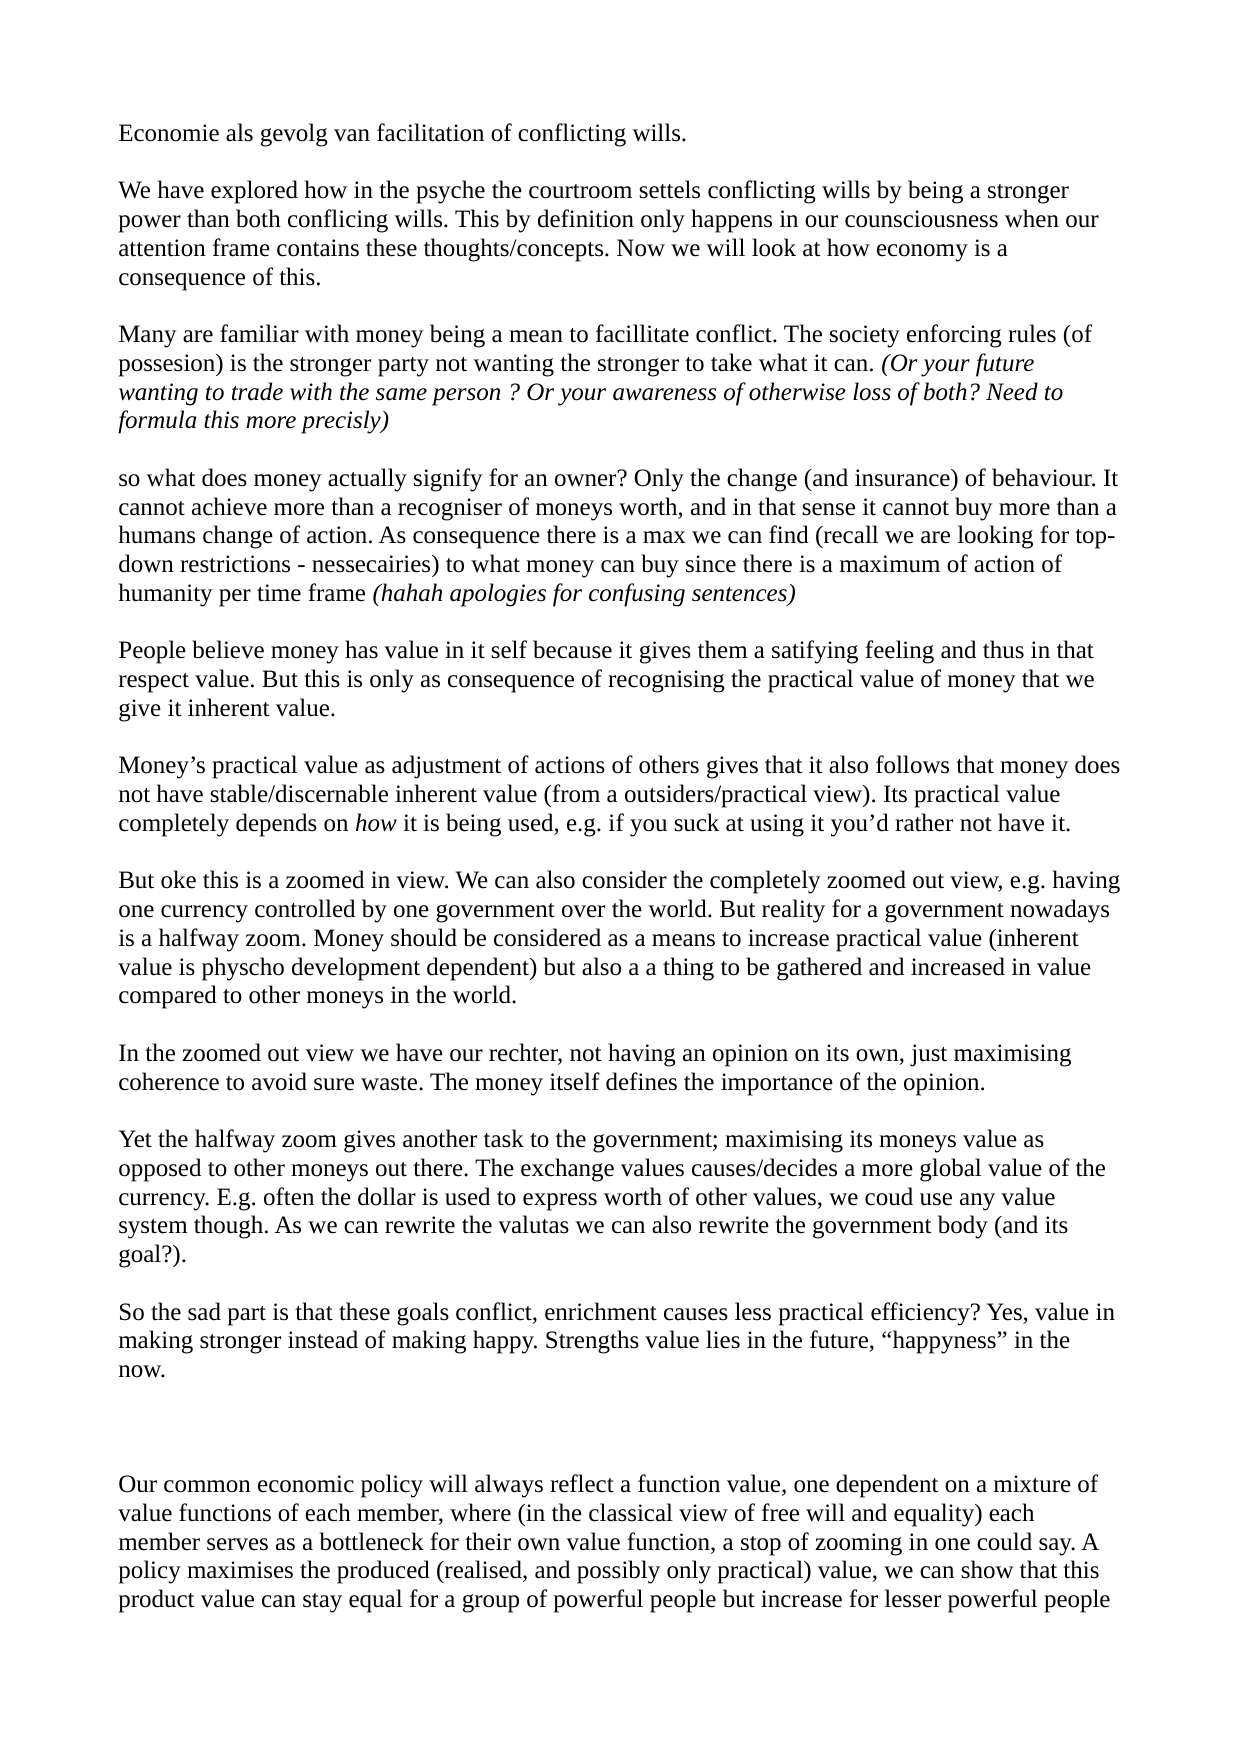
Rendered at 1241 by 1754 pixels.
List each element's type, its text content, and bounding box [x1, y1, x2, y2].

text Yet the halfway zoom gives another task to the government; maximising its moneys value as opposed to other moneys out there. The exchange values causes/decides a more global value of the currency. E.g. often the dollar is used to express worth of other values, we coud use any value system though. As we can rewrite the valutas we can also rewrite the government body (and its goal?). [118, 1124, 1122, 1268]
text So the sad part is that these goals conflict, enrichment causes less practical efficiency? Yes, value in making stronger instead of making happy. Strengths value lies in the future, “happyness” in the now. [118, 1297, 1122, 1383]
text so what does money actually signify for an owner? Only the change (and insurance) of behaviour. It cannot achieve more than a recogniser of moneys worth, and in that sense it cannot buy more than a humans change of action. As consequence there is a max we can find (recall we are looking for top-down restrictions - nessecairies) to what money can buy since there is a maximum of action of humanity per time frame (hahah apologies for confusing sentences) [118, 463, 1122, 607]
text Our common economic policy will always reflect a function value, one dependent on a mixture of value functions of each member, where (in the classical view of free will and equality) each member serves as a bottleneck for their own value function, a stop of zooming in one could say. A policy maximises the produced (realised, and possibly only practical) value, we can show that this product value can stay equal for a group of powerful people but increase for lesser powerful people [118, 1469, 1122, 1613]
text But oke this is a zoomed in view. We can also consider the completely zoomed out view, e.g. having one currency controlled by one government over the world. But reality for a government nowadays is a halfway zoom. Money should be considered as a means to increase practical value (inherent value is physcho development dependent) but also a a thing to be gathered and increased in value compared to other moneys in the world. [118, 866, 1122, 1009]
text We have explored how in the psyche the courtroom settels conflicting wills by being a stronger power than both conflicing wills. This by definition only happens in our counsciousness when our attention frame contains these thoughts/concepts. Now we will look at how economy is a consequence of this. [118, 176, 1122, 291]
text Many are familiar with money being a mean to facillitate conflict. The society enforcing rules (of possesion) is the stronger party not wanting the stronger to take what it can. (Or your future wanting to trade with the same person ? Or your awareness of otherwise loss of both? Need to formula this more precisly) [118, 319, 1122, 434]
text Economie als gevolg van facilitation of conflicting wills. [118, 118, 1122, 147]
text People believe money has value in it self because it gives them a satifying feeling and thus in that respect value. But this is only as consequence of recognising the practical value of money that we give it inherent value. [118, 636, 1122, 722]
text Money’s practical value as adjustment of actions of others gives that it also follows that money does not have stable/discernable inherent value (from a outsiders/practical view). Its practical value completely depends on how it is being used, e.g. if you suck at using it you’d rather not have it. [118, 751, 1122, 837]
text In the zoomed out view we have our rechter, not having an opinion on its own, just maximising coherence to avoid sure waste. The money itself defines the importance of the opinion. [118, 1038, 1122, 1096]
